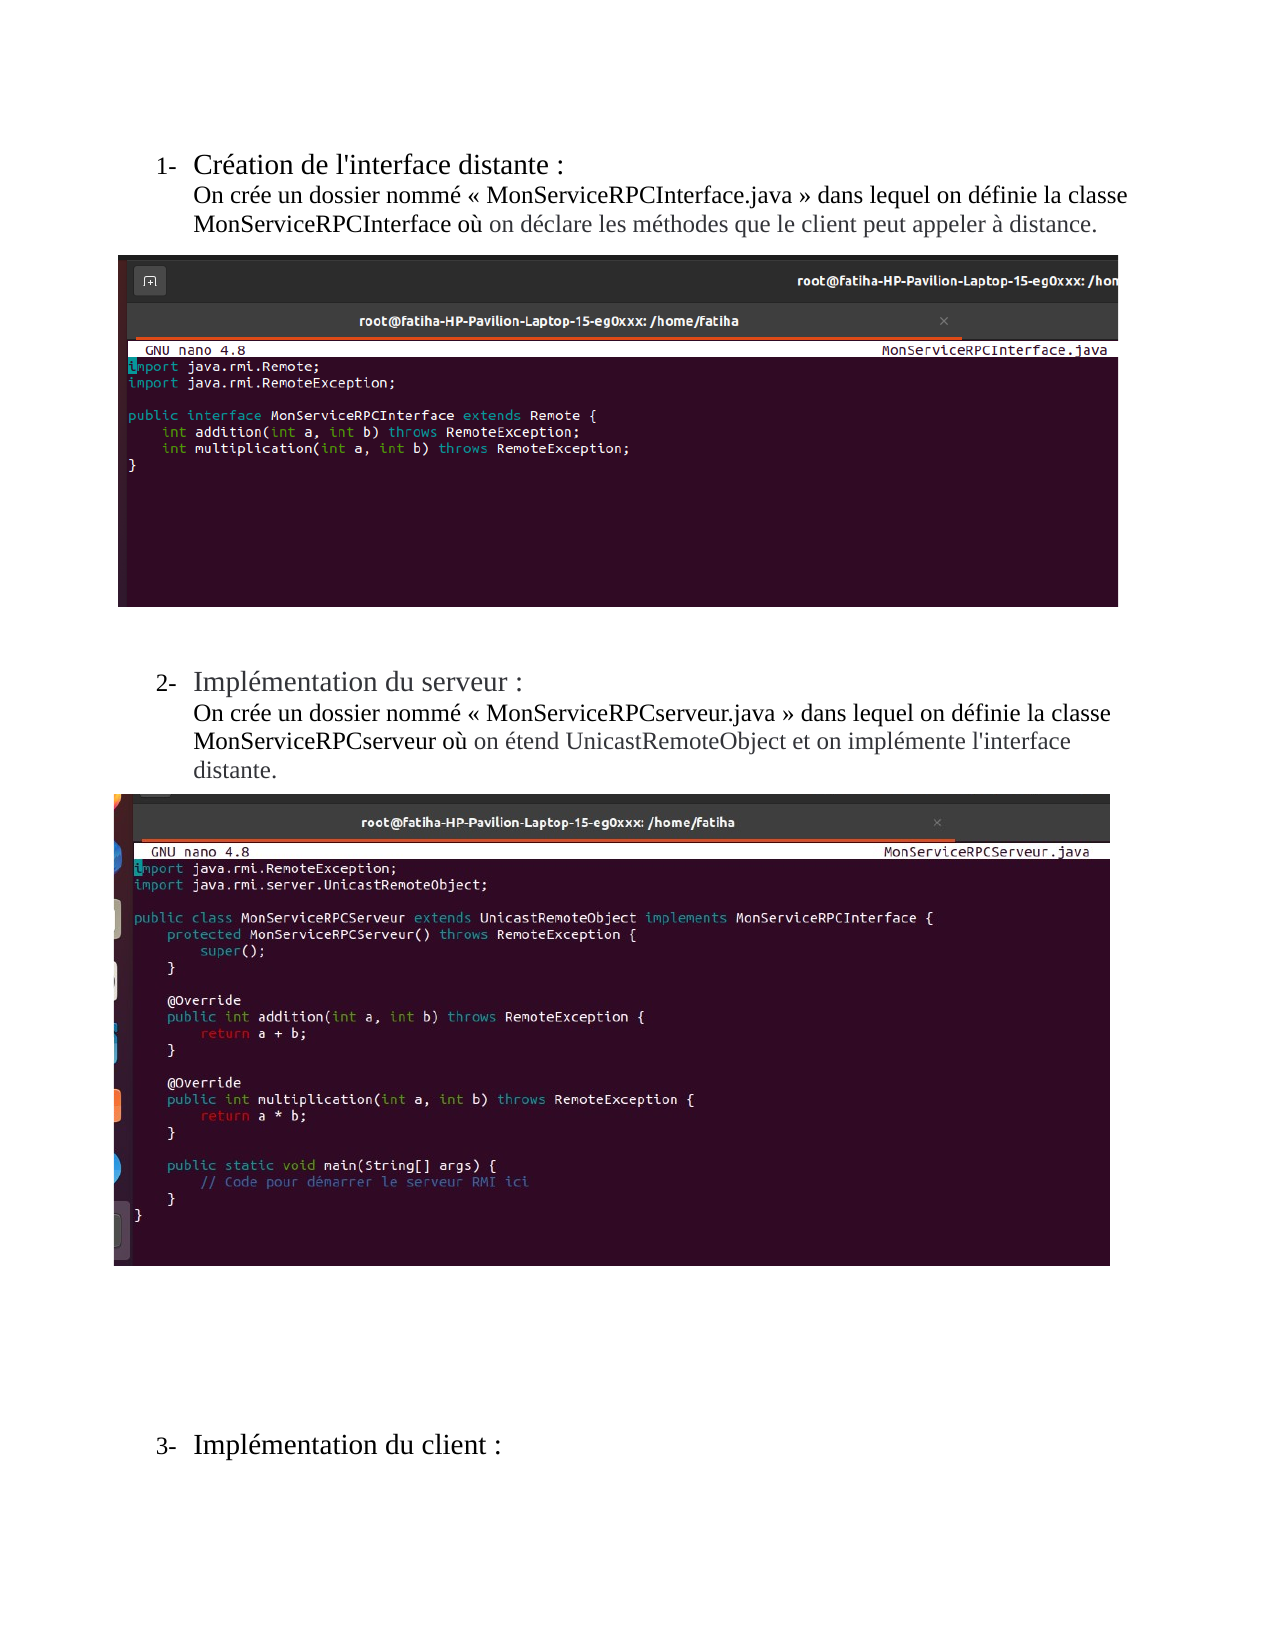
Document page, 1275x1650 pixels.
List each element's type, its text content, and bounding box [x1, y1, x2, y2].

text MonServiceRPCserveur où on étend UnicastRemoteObject et on implémente l'interface distante. [193, 726, 1157, 784]
list Implémentation du serveur : [156, 664, 1157, 698]
text On crée un dossier nommé « MonServiceRPCInterface.java » dans lequel on définie la classe [193, 180, 1157, 209]
text On crée un dossier nommé « MonServiceRPCserveur.java » dans lequel on définie la classe [193, 698, 1157, 726]
text MonServiceRPCInterface où on déclare les méthodes que le client peut appeler à distance. [193, 209, 1157, 238]
list Création de l'interface distante : [156, 147, 1157, 180]
list Implémentation du client : [156, 1427, 1157, 1461]
